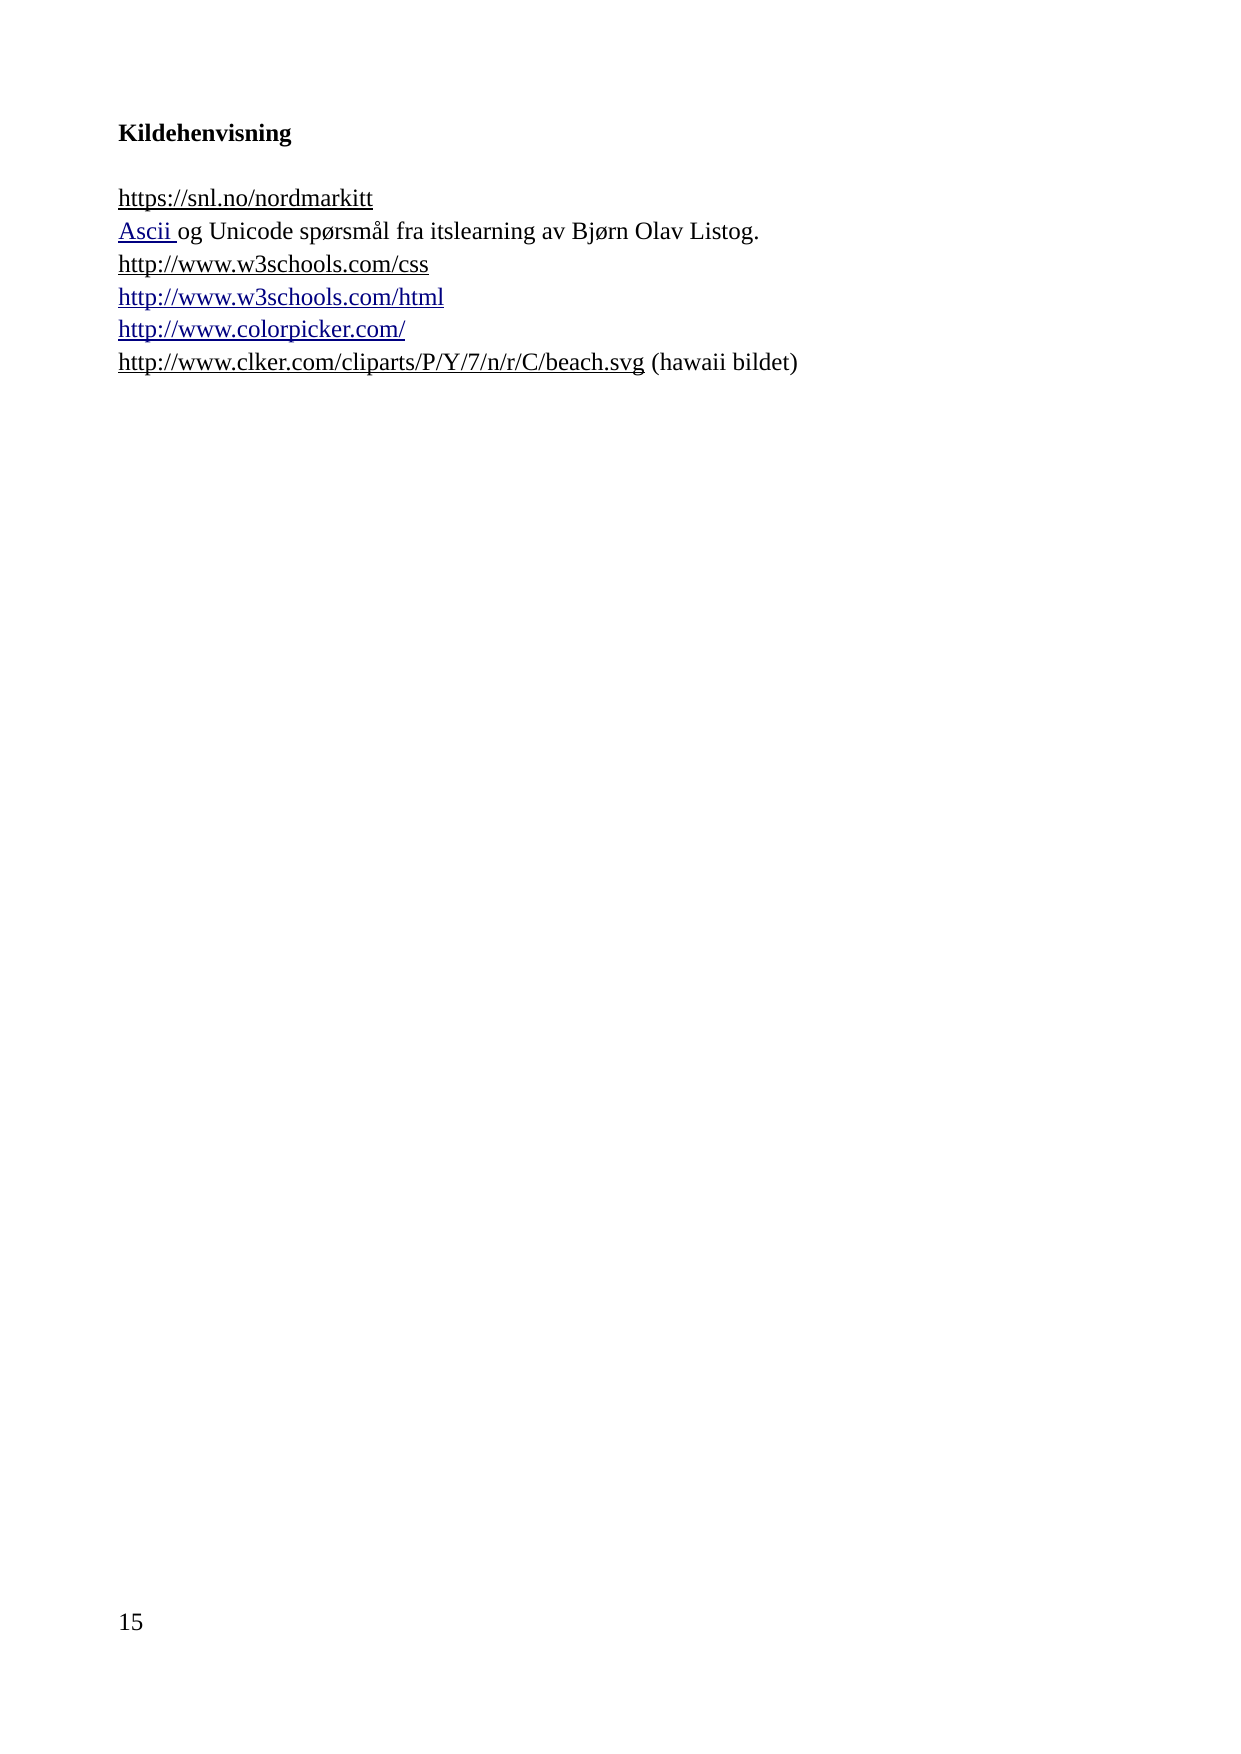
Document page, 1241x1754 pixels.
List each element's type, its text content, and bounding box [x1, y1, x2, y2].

text Kildehenvisning https://snl.no/nordmarkitt [118, 118, 1122, 212]
text http://www.clker.com/cliparts/P/Y/7/n/r/C/beach.svg (hawaii bildet) [118, 347, 1122, 376]
text http://www.w3schools.com/html [118, 282, 1122, 310]
text http://www.colorpicker.com/ [118, 314, 1122, 343]
text Ascii og Unicode spørsmål fra itslearning av Bjørn Olav Listog. [118, 216, 1122, 245]
text http://www.w3schools.com/css [118, 249, 1122, 278]
